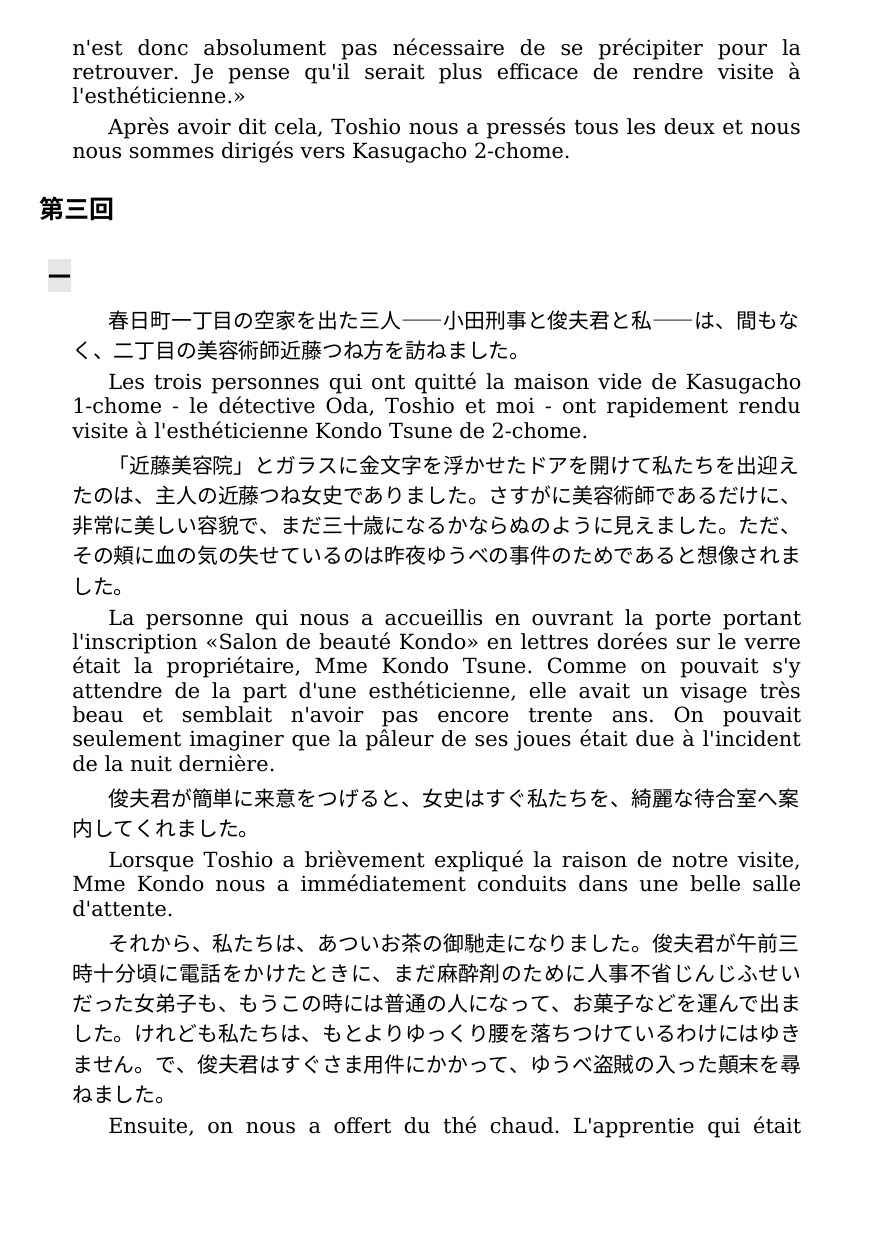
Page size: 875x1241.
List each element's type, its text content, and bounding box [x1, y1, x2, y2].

text 「近藤美容院」とガラスに金文字を浮かせたドアを開けて私たちを出迎えたのは、主人の近藤つね女史でありました。さすがに美容術師であるだけに、非常に美しい容貌で、まだ三十歳になるかならぬのように見えました。ただ、その頬に血の気の失せているのは昨夜ゆうべの事件のためであると想像されました。 [72, 449, 802, 600]
text La personne qui nous a accueillis en ouvrant la porte portant l'inscription «Salon de beauté Kondo» en lettres dorées sur le verre était la propriétaire, Mme Kondo Tsune. Comme on pouvait s'y attendre de la part d'une esthéticienne, elle avait un visage très beau et semblait n'avoir pas encore trente ans. On pouvait seulement imaginer que la pâleur de ses joues était due à l'incident de la nuit dernière. [72, 606, 802, 776]
subtitle 第三回 [36, 187, 838, 229]
subtitle 一 [71, 259, 838, 292]
text Après avoir dit cela, Toshio nous a pressés tous les deux et nous nous sommes dirigés vers Kasugacho 2-chome. [72, 115, 802, 163]
text それから、私たちは、あついお茶の御馳走になりました。俊夫君が午前三時十分頃に電話をかけたときに、まだ麻酔剤のために人事不省じんじふせいだった女弟子も、もうこの時には普通の人になって、お菓子などを運んで出ました。けれども私たちは、もとよりゆっくり腰を落ちつけているわけにはゆきません。で、俊夫君はすぐさま用件にかかって、ゆうべ盗賊の入った顛末を尋ねました。 [72, 927, 802, 1108]
text n'est donc absolument pas nécessaire de se précipiter pour la retrouver. Je pense qu'il serait plus efficace de rendre visite à l'esthéticienne.» [72, 36, 802, 109]
text 春日町一丁目の空家を出た三人――小田刑事と俊夫君と私――は、間もなく、二丁目の美容術師近藤つね方を訪ねました。 [72, 304, 802, 364]
text Ensuite, on nous a offert du thé chaud. L'apprentie qui était [72, 1114, 802, 1138]
text 俊夫君が簡単に来意をつげると、女史はすぐ私たちを、綺麗な待合室へ案内してくれました。 [72, 782, 802, 842]
text Les trois personnes qui ont quitté la maison vide de Kasugacho 1-chome - le détective Oda, Toshio et moi - ont rapidement rendu visite à l'esthéticienne Kondo Tsune de 2-chome. [72, 370, 802, 443]
text Lorsque Toshio a brièvement expliqué la raison de notre visite, Mme Kondo nous a immédiatement conduits dans une belle salle d'attente. [72, 848, 802, 921]
